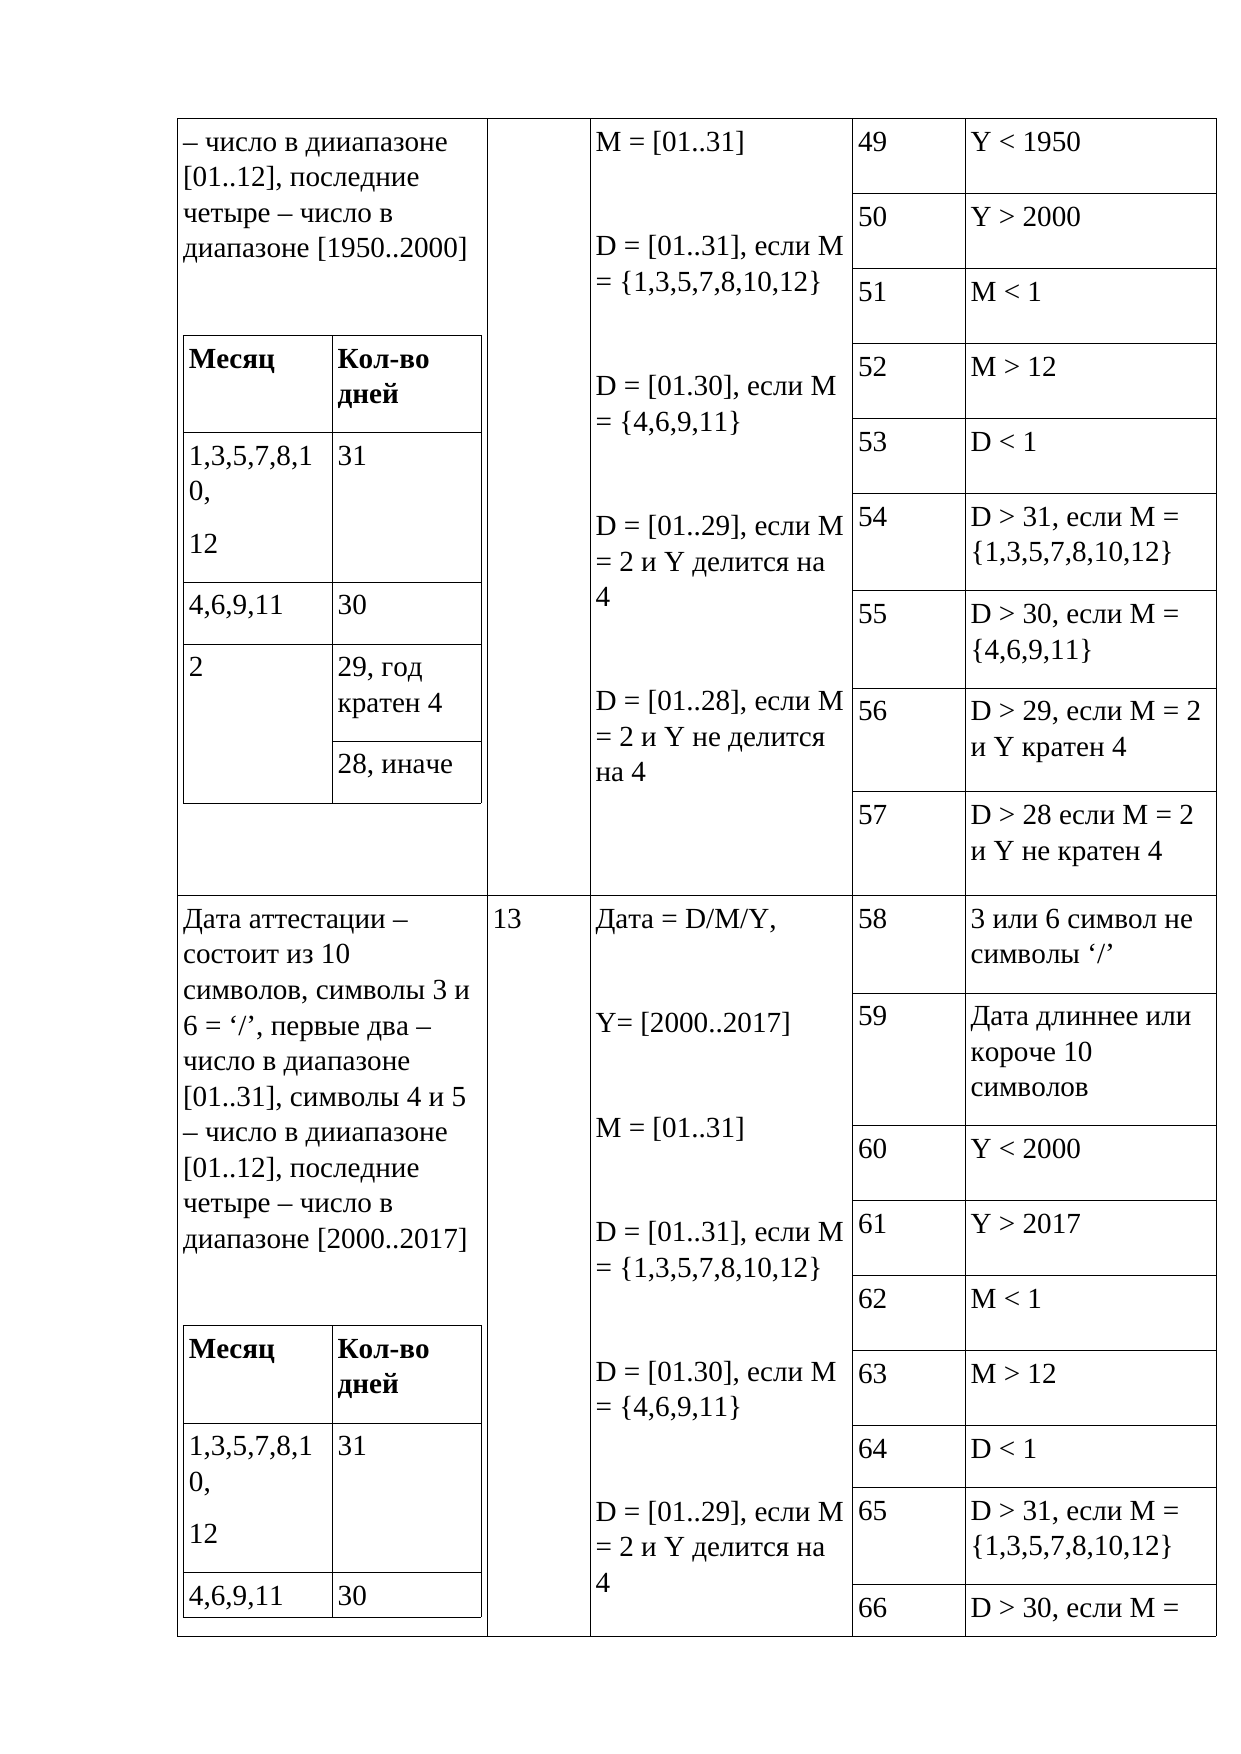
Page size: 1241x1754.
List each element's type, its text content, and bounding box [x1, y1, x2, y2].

table_cell D < 1 [966, 1426, 1216, 1487]
table_cell 30 [333, 583, 481, 643]
table_cell D > 31, если M = {1,3,5,7,8,10,12} [966, 494, 1216, 590]
table_cell 28, иначе [333, 742, 481, 802]
table_header Месяц [184, 336, 332, 432]
table_cell 29, год кратен 4 [333, 645, 481, 741]
table_cell 1,3,5,7,8,10, 12 [184, 433, 332, 582]
table_cell 57 [853, 792, 965, 895]
table_cell 63 [853, 1351, 965, 1425]
table_cell M < 1 [966, 269, 1216, 343]
table_cell 1,3,5,7,8,10, 12 [184, 1424, 332, 1572]
table_header Месяц [184, 1326, 332, 1422]
table_cell 53 [853, 419, 965, 493]
table_cell 30 [333, 1573, 481, 1617]
table_cell 31 [333, 433, 481, 582]
table_cell Y < 2000 [966, 1126, 1216, 1200]
table_cell 49 [853, 119, 965, 193]
table_cell Y < 1950 [966, 119, 1216, 193]
table_cell 62 [853, 1276, 965, 1350]
table_cell M < 1 [966, 1276, 1216, 1350]
table_cell Y > 2000 [966, 194, 1216, 268]
table_cell D > 30, если M = {4,6,9,11} [966, 591, 1216, 688]
table_cell D > 31, если M = {1,3,5,7,8,10,12} [966, 1488, 1216, 1584]
table_cell 60 [853, 1126, 965, 1200]
table_cell 13 [488, 896, 590, 1636]
table_cell 3 или 6 символ не символы ‘/’ [966, 896, 1216, 992]
table_cell 4,6,9,11 [184, 583, 332, 643]
table_cell D > 29, если M = 2 и Y кратен 4 [966, 689, 1216, 791]
table_cell Дата = D/M/Y, Y= [2000..2017] M = [01..31] D = [01..31], если M = {1,3,5,7,8,10,12} D = [01.30], если M = {4,6,9,11} D = [01..29], если M = 2 и Y делится на 4 [591, 896, 852, 1636]
table_cell Дата аттестации – состоит из 10 символов, символы 3 и 6 = ‘/’, первые два – число в диапазоне [01..31], символы 4 и 5 – число в дииапазоне [01..12], последние четыре – число в диапазоне [2000..2017] [178, 896, 487, 1636]
table_cell M = [01..31] D = [01..31], если M = {1,3,5,7,8,10,12} D = [01.30], если M = {4,6,9,11} D = [01..29], если M = 2 и Y делится на 4 D = [01..28], если M = 2 и Y не делится на 4 [591, 119, 852, 895]
table_cell 54 [853, 494, 965, 590]
table_cell 61 [853, 1201, 965, 1275]
table_cell Дата длиннее или короче 10 символов [966, 994, 1216, 1125]
table_header Кол-во дней [333, 336, 481, 432]
table_cell 4,6,9,11 [184, 1573, 332, 1617]
table_cell M > 12 [966, 1351, 1216, 1425]
table_cell D > 28 если M = 2 и Y не кратен 4 [966, 792, 1216, 895]
table_cell Y > 2017 [966, 1201, 1216, 1275]
table_cell 59 [853, 994, 965, 1125]
table_cell D < 1 [966, 419, 1216, 493]
table_cell 64 [853, 1426, 965, 1487]
table_cell 66 [853, 1585, 965, 1636]
table_cell 65 [853, 1488, 965, 1584]
table_cell 56 [853, 689, 965, 791]
table_cell 2 [184, 645, 332, 802]
table_header Кол-во дней [333, 1326, 481, 1422]
table_cell [488, 119, 590, 895]
table_cell 52 [853, 344, 965, 418]
table_cell M > 12 [966, 344, 1216, 418]
table_cell 51 [853, 269, 965, 343]
table_cell – число в дииапазоне [01..12], последние четыре – число в диапазоне [1950..2000] [178, 119, 487, 895]
table_cell 31 [333, 1424, 481, 1572]
table_cell 55 [853, 591, 965, 688]
table_cell 58 [853, 896, 965, 992]
table_cell D > 30, если M = [966, 1585, 1216, 1636]
table_cell 50 [853, 194, 965, 268]
